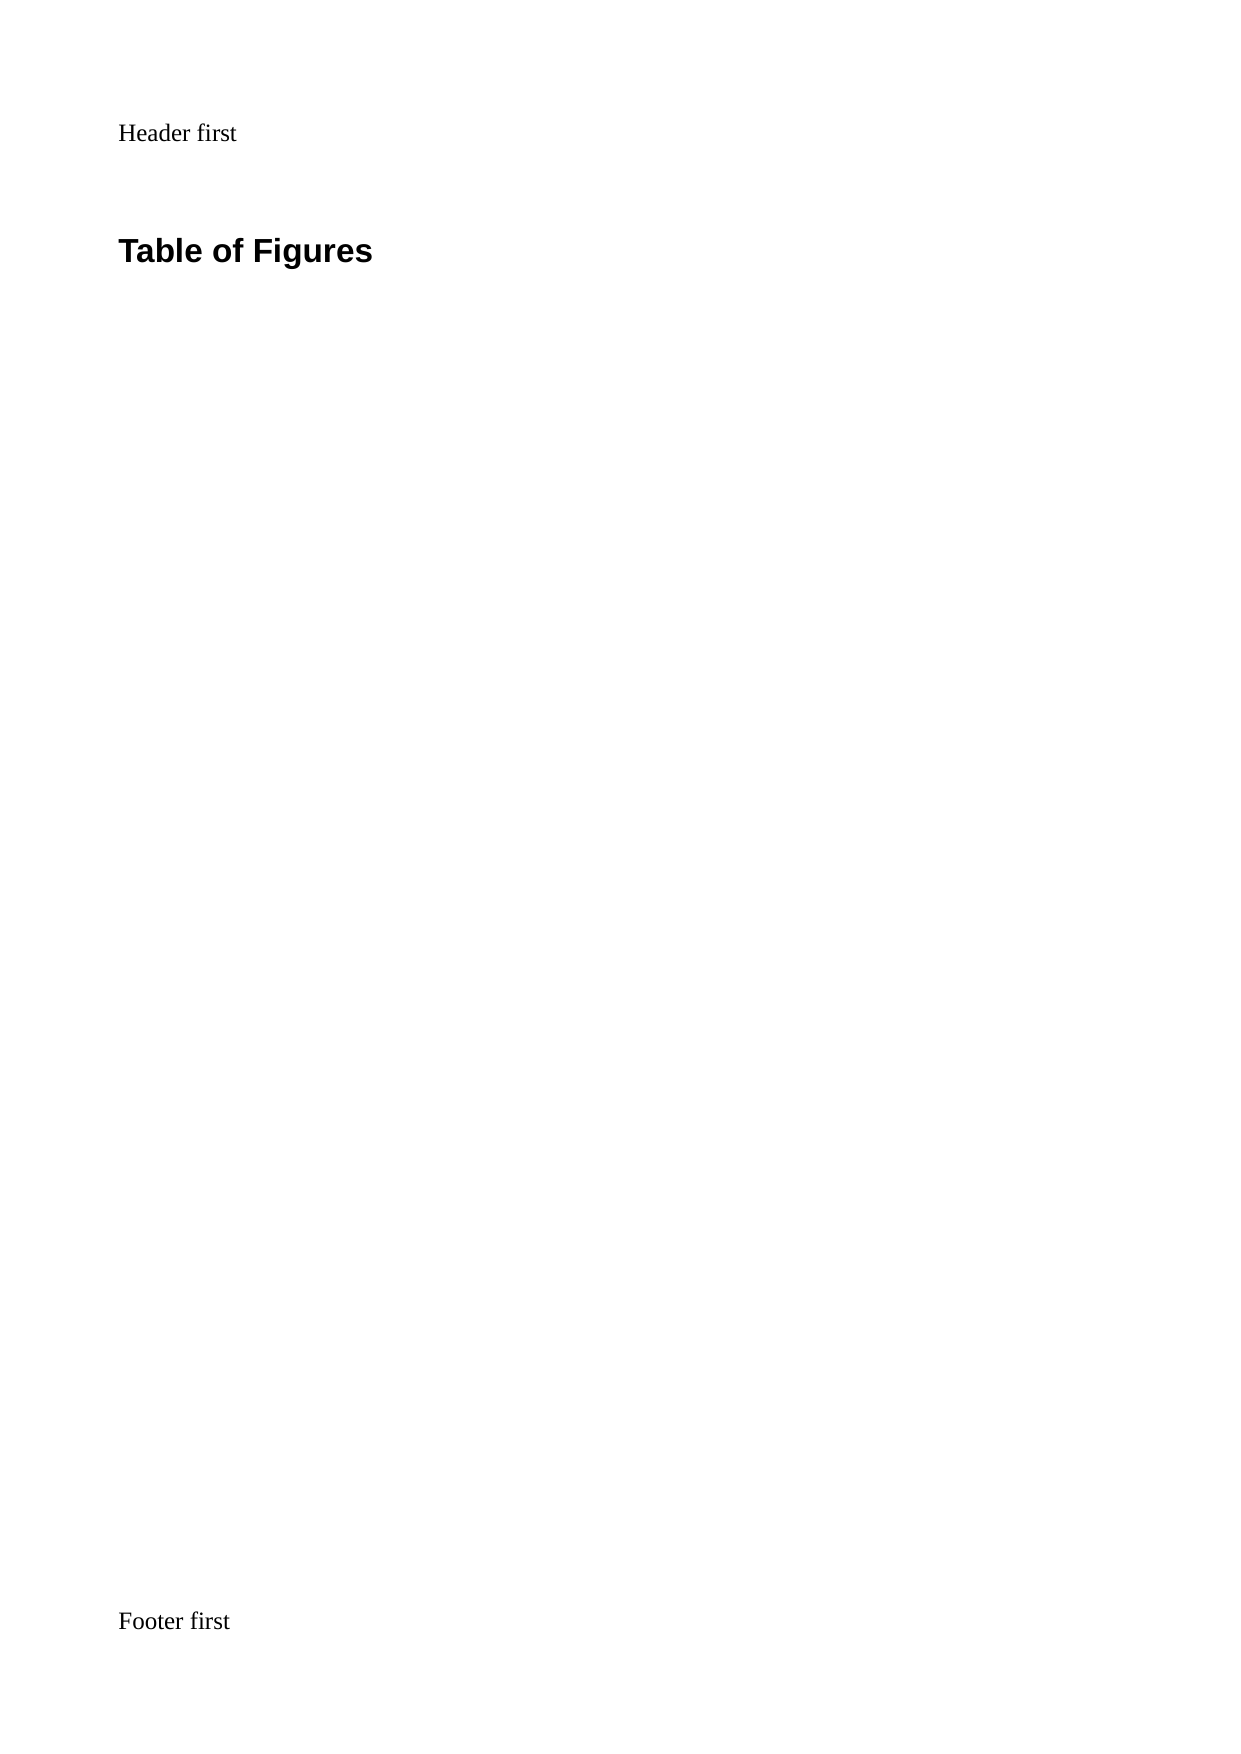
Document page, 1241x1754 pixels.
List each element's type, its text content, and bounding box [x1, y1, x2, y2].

subtitle Table of Figures [118, 231, 1122, 269]
